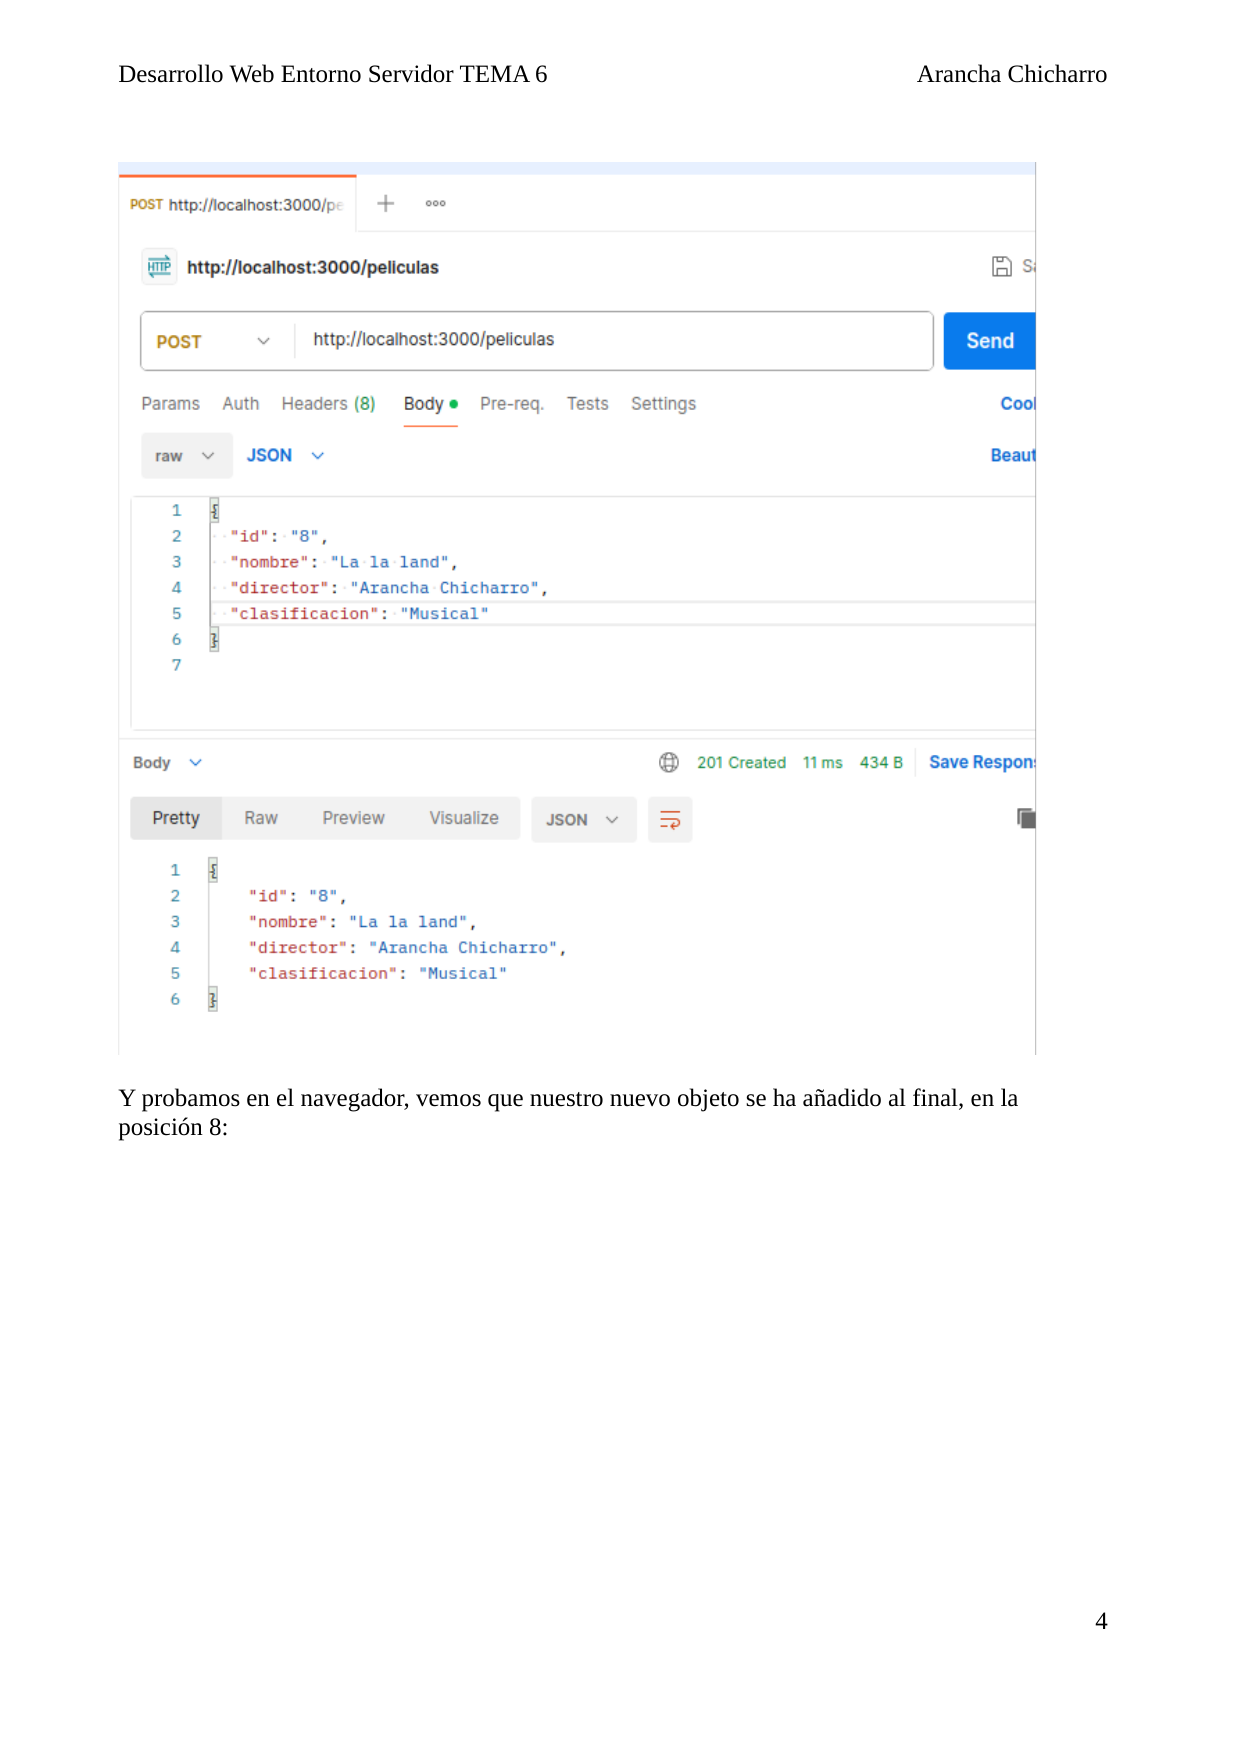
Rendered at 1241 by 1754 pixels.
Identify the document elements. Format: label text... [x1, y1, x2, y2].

text Y probamos en el navegador, vemos que nuestro nuevo objeto se ha añadido al final, en la posición 8: [118, 1083, 1107, 1141]
